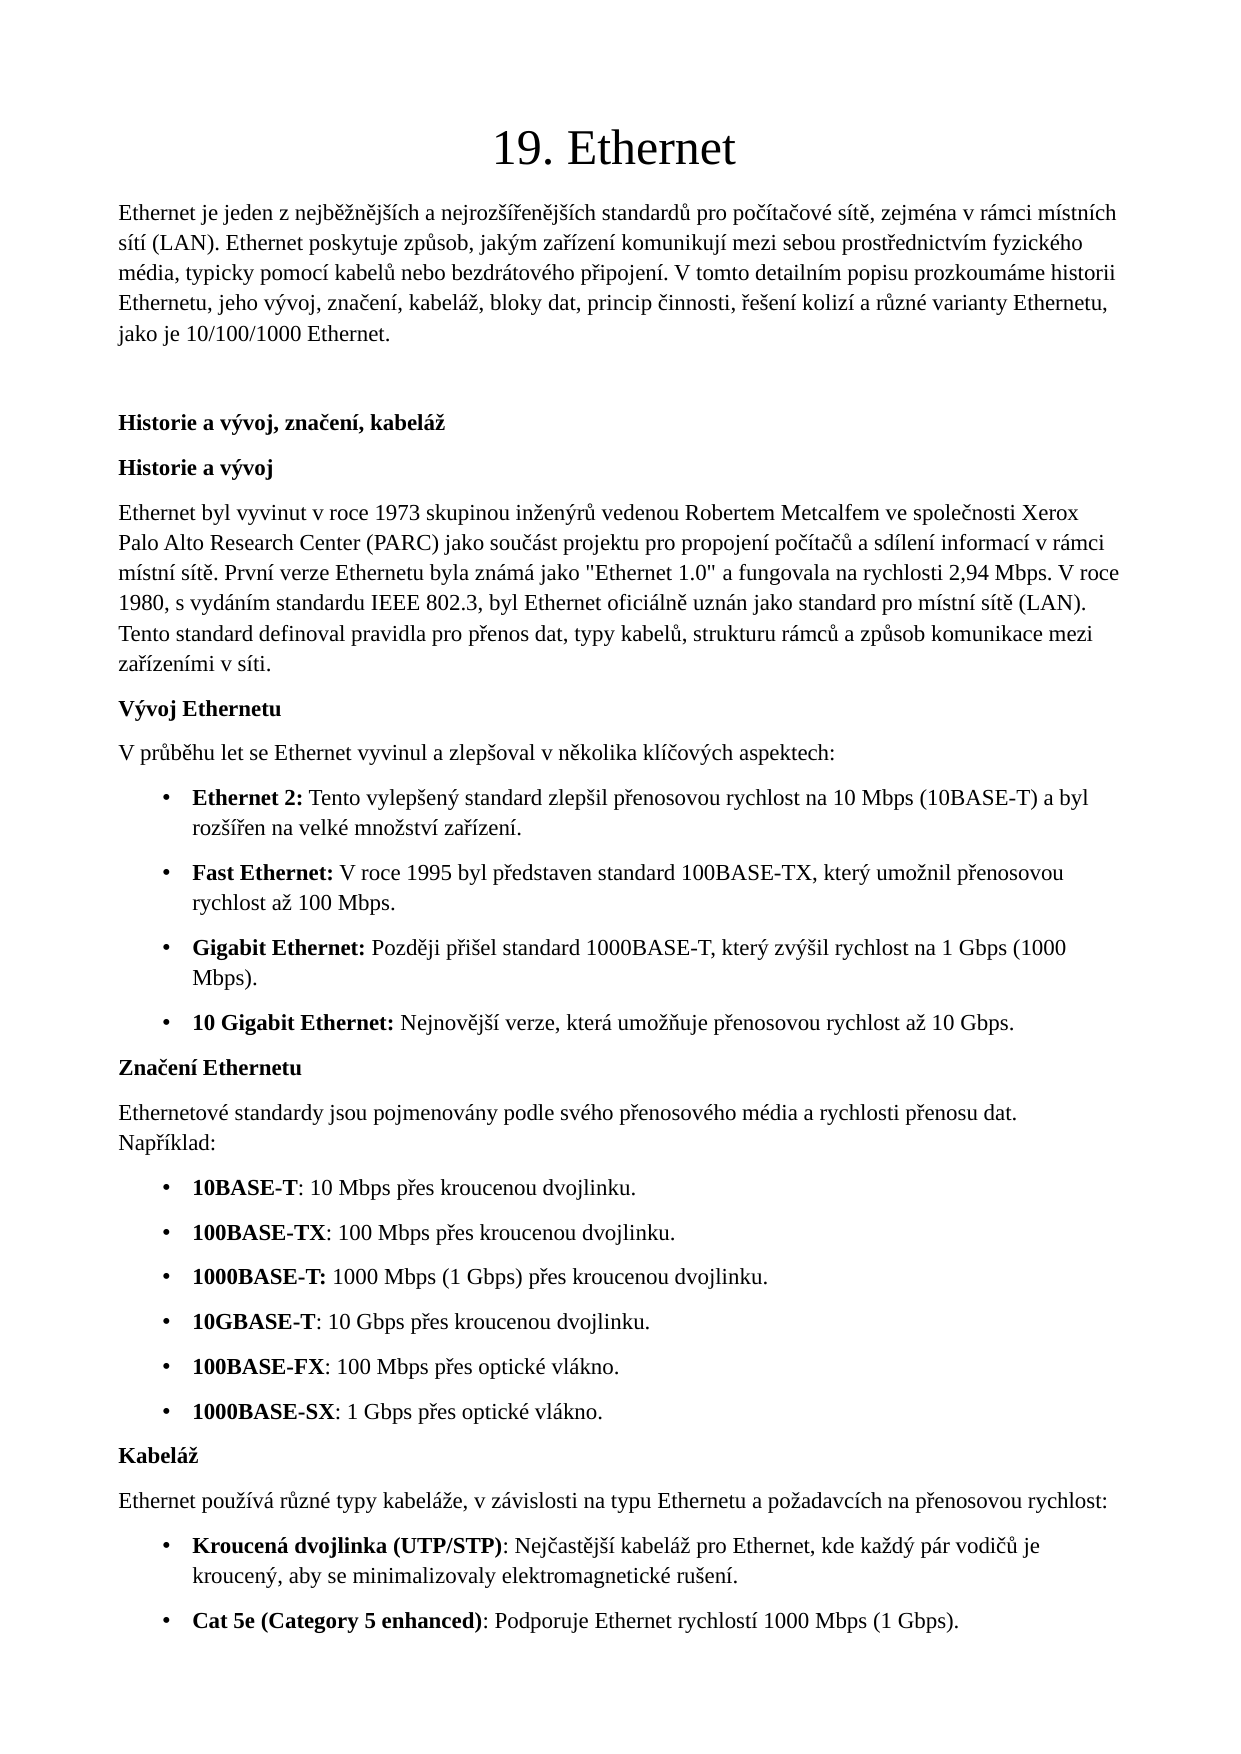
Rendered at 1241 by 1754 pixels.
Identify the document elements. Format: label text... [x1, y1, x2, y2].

list 10BASE-T: 10 Mbps přes kroucenou dvojlinku. [162, 1174, 1122, 1200]
list 10 Gigabit Ethernet: Nejnovější verze, která umožňuje přenosovou rychlost až 10 Gbps. [162, 1009, 1122, 1036]
text Vývoj Ethernetu [118, 694, 1122, 721]
list 100BASE-TX: 100 Mbps přes kroucenou dvojlinku. [162, 1218, 1122, 1245]
list 100BASE-FX: 100 Mbps přes optické vlákno. [162, 1353, 1122, 1379]
text Značení Ethernetu [118, 1054, 1122, 1080]
text V průběhu let se Ethernet vyvinul a zlepšoval v několika klíčových aspektech: [118, 739, 1122, 766]
text Ethernet byl vyvinut v roce 1973 skupinou inženýrů vedenou Robertem Metcalfem ve společnosti Xerox Palo Alto Research Center (PARC) jako součást projektu pro propojení počítačů a sdílení informací v rámci místní sítě. První verze Ethernetu byla známá jako "Ethernet 1.0" a fungovala na rychlosti 2,94 Mbps. V roce 1980, s vydáním standardu IEEE 802.3, byl Ethernet oficiálně uznán jako standard pro místní sítě (LAN). Tento standard definoval pravidla pro přenos dat, typy kabelů, strukturu rámců a způsob komunikace mezi zařízeními v síti. [118, 499, 1122, 676]
list Cat 5e (Category 5 enhanced): Podporuje Ethernet rychlostí 1000 Mbps (1 Gbps). [162, 1607, 1122, 1633]
list 10GBASE-T: 10 Gbps přes kroucenou dvojlinku. [162, 1308, 1122, 1334]
text Ethernetové standardy jsou pojmenovány podle svého přenosového média a rychlosti přenosu dat. Například: [118, 1099, 1122, 1155]
text Ethernet je jeden z nejběžnějších a nejrozšířenějších standardů pro počítačové sítě, zejména v rámci místních sítí (LAN). Ethernet poskytuje způsob, jakým zařízení komunikují mezi sebou prostřednictvím fyzického média, typicky pomocí kabelů nebo bezdrátového připojení. V tomto detailním popisu prozkoumáme historii Ethernetu, jeho vývoj, značení, kabeláž, bloky dat, princip činnosti, řešení kolizí a různé varianty Ethernetu, jako je 10/100/1000 Ethernet. [118, 199, 1122, 346]
list Ethernet 2: Tento vylepšený standard zlepšil přenosovou rychlost na 10 Mbps (10BASE-T) a byl rozšířen na velké množství zařízení. [162, 784, 1122, 841]
list Fast Ethernet: V roce 1995 byl představen standard 100BASE-TX, který umožnil přenosovou rychlost až 100 Mbps. [162, 859, 1122, 916]
text Historie a vývoj, značení, kabeláž [118, 409, 1122, 436]
text Kabeláž [118, 1442, 1122, 1469]
text Ethernet používá různé typy kabeláže, v závislosti na typu Ethernetu a požadavcích na přenosovou rychlost: [118, 1487, 1122, 1514]
text Historie a vývoj [118, 454, 1122, 480]
list Gigabit Ethernet: Později přišel standard 1000BASE-T, který zvýšil rychlost na 1 Gbps (1000 Mbps). [162, 934, 1122, 991]
list 1000BASE-T: 1000 Mbps (1 Gbps) přes kroucenou dvojlinku. [162, 1263, 1122, 1290]
text 19. Ethernet [118, 118, 1122, 176]
list 1000BASE-SX: 1 Gbps přes optické vlákno. [162, 1398, 1122, 1424]
list Kroucená dvojlinka (UTP/STP): Nejčastější kabeláž pro Ethernet, kde každý pár vodičů je kroucený, aby se minimalizovaly elektromagnetické rušení. [162, 1532, 1122, 1589]
